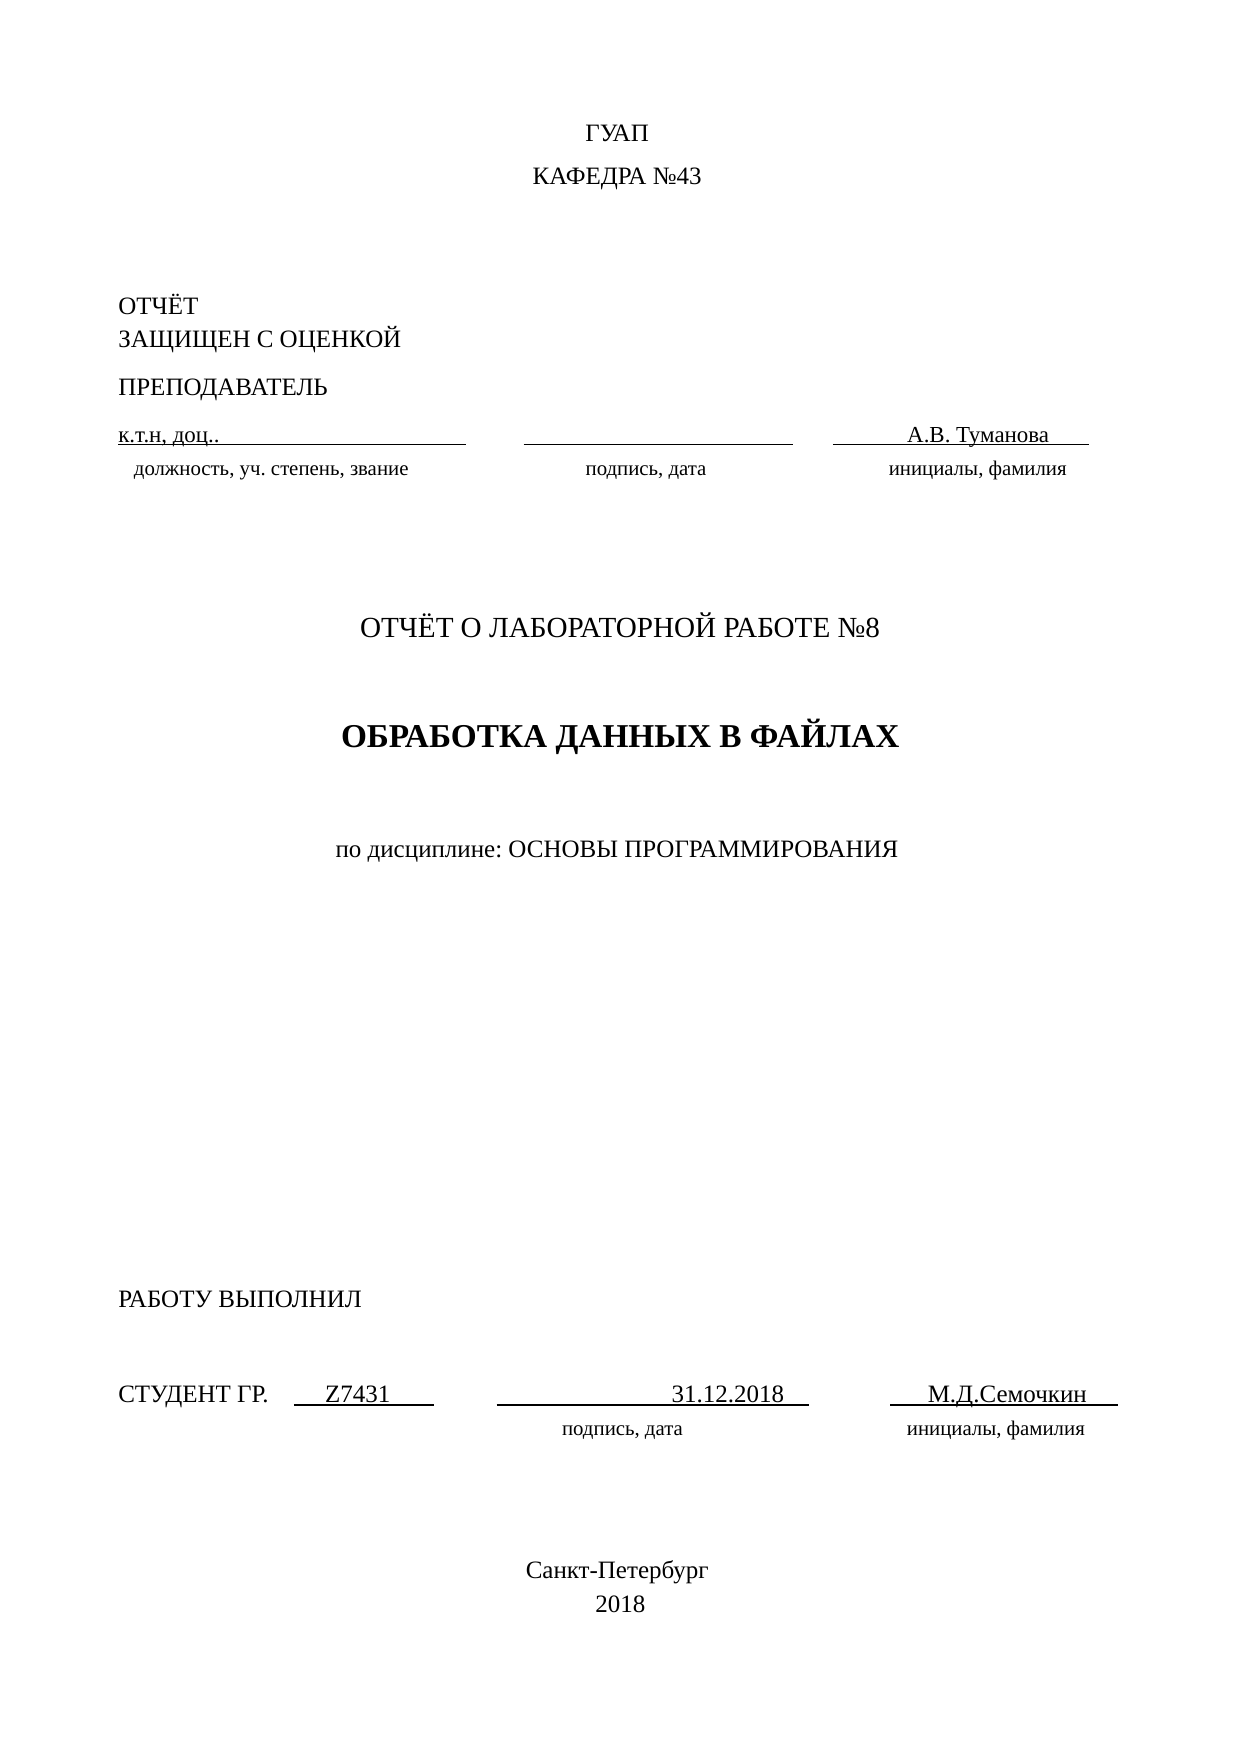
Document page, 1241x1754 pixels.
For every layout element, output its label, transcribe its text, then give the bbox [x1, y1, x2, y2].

text ГУАП [118, 118, 1122, 147]
text должность, уч. степень, звание подпись, дата инициалы, фамилия [118, 458, 1122, 479]
text СТУДЕНТ ГР. Z7431 31.12.2018 М.Д.Семочкин [118, 1379, 1122, 1408]
text ОБРАБОТКА ДАННЫХ В ФАЙЛАХ [118, 717, 1122, 755]
text ОТЧЁТ ЗАЩИЩЕН С ОЦЕНКОЙ [118, 291, 1122, 353]
text подпись, дата инициалы, фамилия [118, 1412, 1122, 1441]
text Санкт-Петербург [118, 1556, 1122, 1584]
text КАФЕДРА №43 [118, 161, 1122, 190]
text ОТЧЁТ О ЛАБОРАТОРНОЙ РАБОТЕ №8 [118, 610, 1122, 644]
text ПРЕПОДАВАТЕЛЬ [118, 372, 1122, 401]
text РАБОТУ ВЫПОЛНИЛ [118, 1284, 1122, 1313]
text по дисциплине: ОСНОВЫ ПРОГРАММИРОВАНИЯ [118, 834, 1122, 863]
text к.т.н, доц.. А.В. Туманова [118, 426, 1122, 446]
text 2018 [118, 1589, 1122, 1617]
